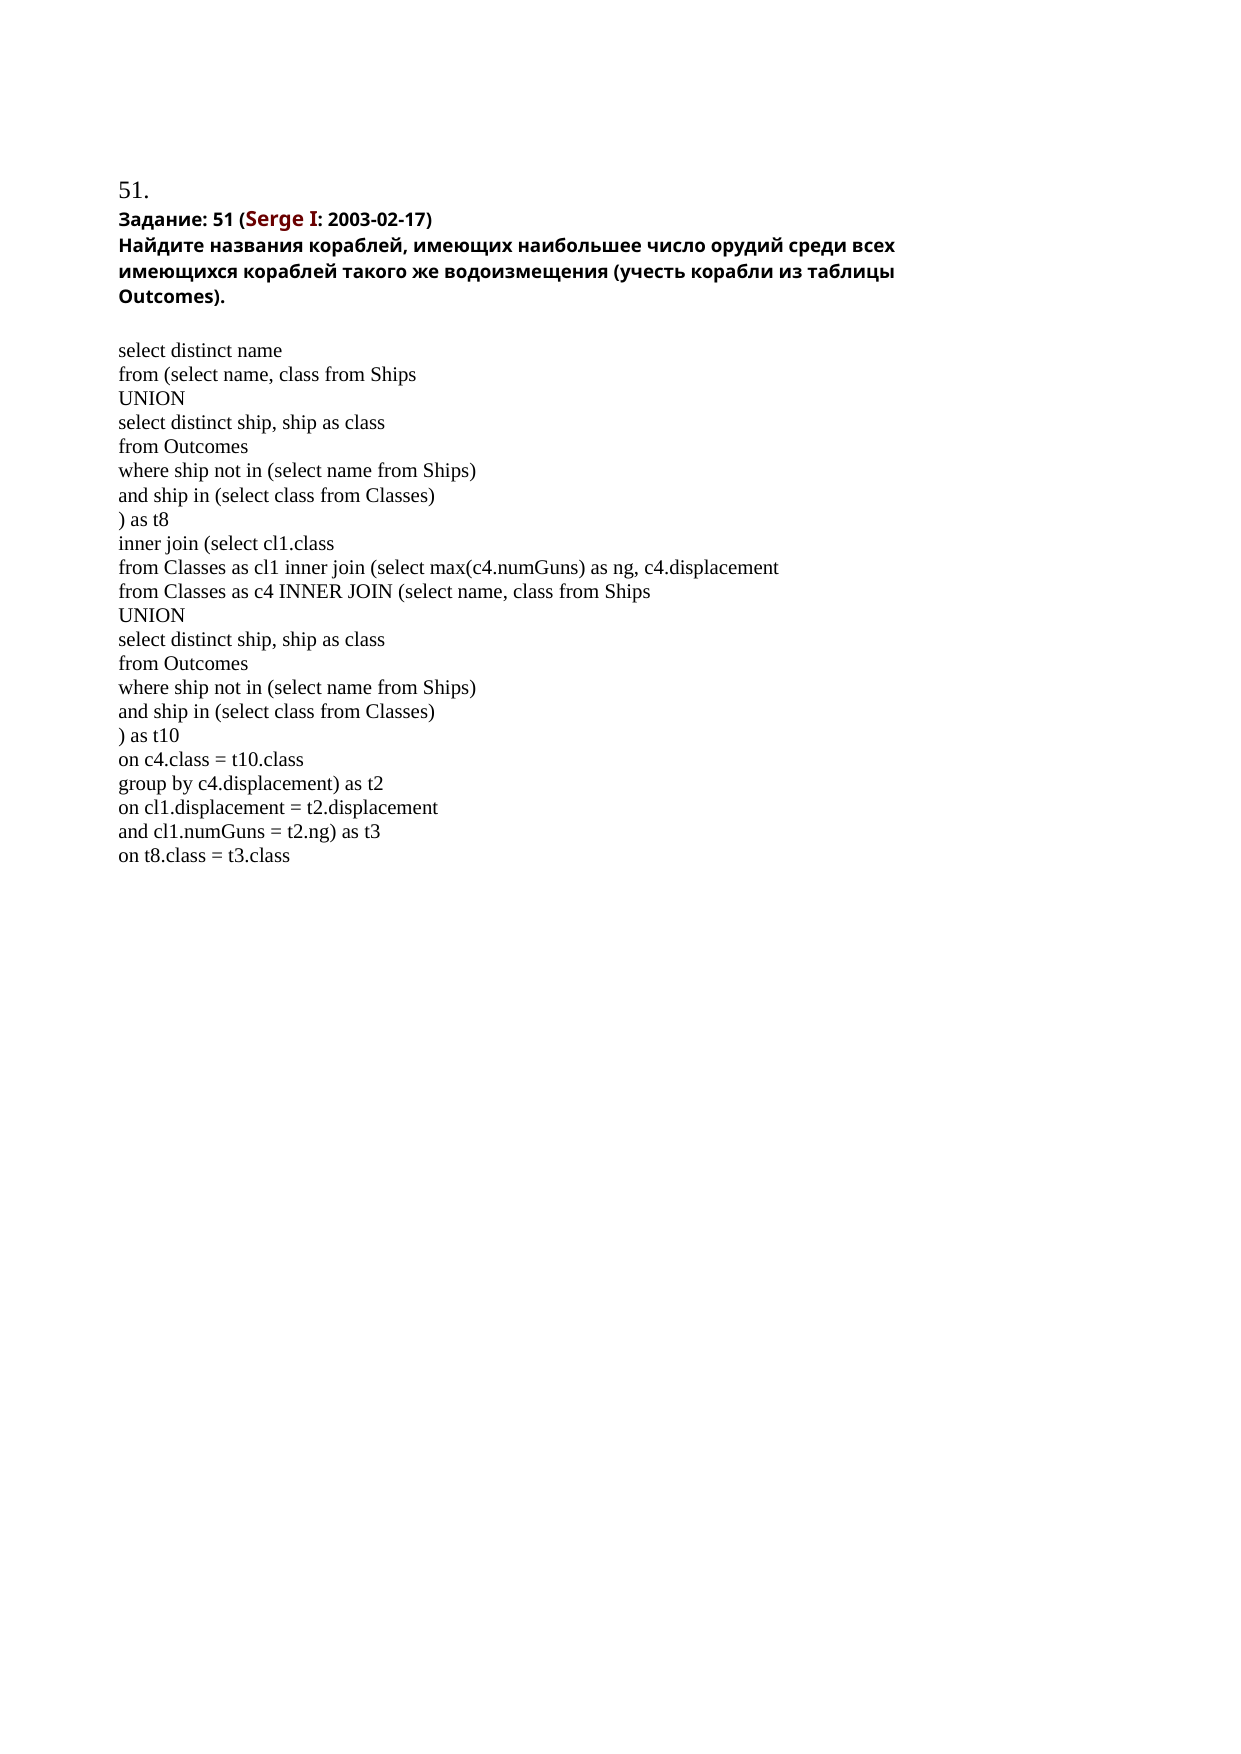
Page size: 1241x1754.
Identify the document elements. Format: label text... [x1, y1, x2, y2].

text where ship not in (select name from Ships) [118, 458, 1122, 482]
text from Outcomes [118, 434, 1122, 458]
text from Outcomes [118, 651, 1122, 675]
text where ship not in (select name from Ships) [118, 675, 1122, 699]
text Outcomes). [118, 284, 1122, 309]
text 51. [118, 176, 1122, 204]
text from Classes as cl1 inner join (select max(c4.numGuns) as ng, c4.displacement [118, 555, 1122, 579]
text on t8.class = t3.class [118, 843, 1122, 867]
text on cl1.displacement = t2.displacement [118, 795, 1122, 819]
text and ship in (select class from Classes) [118, 699, 1122, 723]
text select distinct ship, ship as class [118, 410, 1122, 434]
text group by c4.displacement) as t2 [118, 771, 1122, 795]
text select distinct ship, ship as class [118, 627, 1122, 651]
text and ship in (select class from Classes) [118, 482, 1122, 507]
text UNION [118, 386, 1122, 410]
text UNION [118, 603, 1122, 627]
text select distinct name [118, 338, 1122, 362]
text имеющихся кораблей такого же водоизмещения (учесть корабли из таблицы [118, 258, 1122, 284]
text from Classes as c4 INNER JOIN (select name, class from Ships [118, 579, 1122, 603]
text ) as t8 [118, 507, 1122, 531]
text inner join (select cl1.class [118, 531, 1122, 555]
text Задание: 51 (Serge I: 2003-02-17) Найдите названия кораблей, имеющих наибольшее число орудий среди всех [118, 204, 1122, 258]
text on c4.class = t10.class [118, 747, 1122, 771]
text and cl1.numGuns = t2.ng) as t3 [118, 819, 1122, 843]
text from (select name, class from Ships [118, 362, 1122, 386]
text ) as t10 [118, 723, 1122, 747]
